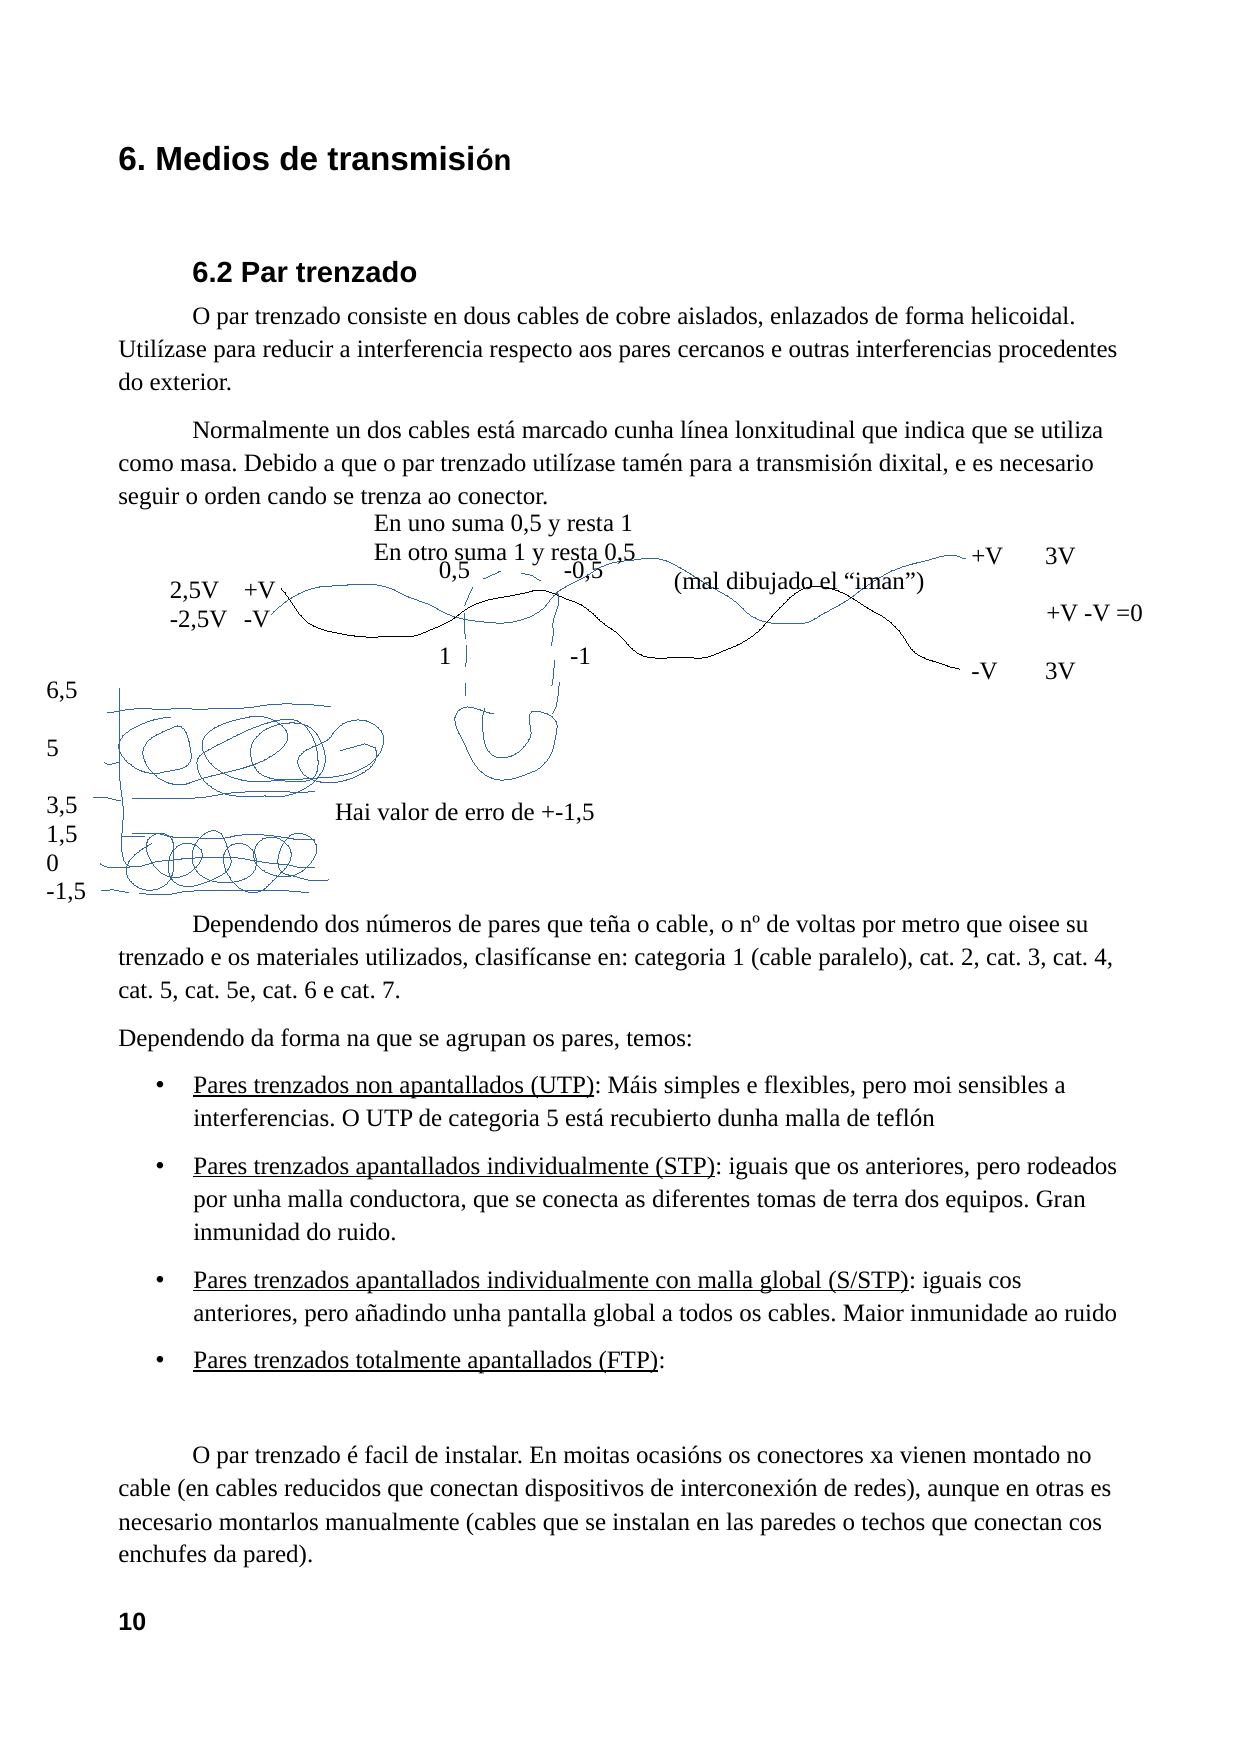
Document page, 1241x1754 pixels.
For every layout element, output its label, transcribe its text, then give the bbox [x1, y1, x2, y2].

list Pares trenzados apantallados individualmente con malla global (S/STP): iguais cos anteriores, pero añadindo unha pantalla global a todos os cables. Maior inmunidade ao ruido [156, 1265, 1122, 1326]
text O par trenzado é facil de instalar. En moitas ocasións os conectores xa vienen montado no cable (en cables reducidos que conectan dispositivos de interconexión de redes), aunque en otras es necesario montarlos manualmente (cables que se instalan en las paredes o techos que conectan cos enchufes da pared). [118, 1441, 1122, 1568]
list Pares trenzados non apantallados (UTP): Máis simples e flexibles, pero moi sensibles a interferencias. O UTP de categoria 5 está recubierto dunha malla de teflón [156, 1070, 1122, 1132]
subtitle 6. Medios de transmisión [118, 139, 1122, 177]
list Pares trenzados apantallados individualmente (STP): iguais que os anteriores, pero rodeados por unha malla conductora, que se conecta as diferentes tomas de terra dos equipos. Gran inmunidad do ruido. [156, 1151, 1122, 1246]
text Normalmente un dos cables está marcado cunha línea lonxitudinal que indica que se utiliza como masa. Debido a que o par trenzado utilízase tamén para a transmisión dixital, e es necesario seguir o orden cando se trenza ao conector. [118, 415, 1122, 509]
subtitle 6.2 Par trenzado [118, 255, 1122, 288]
text Dependendo dos números de pares que teña o cable, o nº de voltas por metro que oisee su trenzado e os materiales utilizados, clasifícanse en: categoria 1 (cable paralelo), cat. 2, cat. 3, cat. 4, cat. 5, cat. 5e, cat. 6 e cat. 7. [118, 909, 1122, 1004]
text Dependendo da forma na que se agrupan os pares, temos: [118, 1023, 1122, 1052]
list Pares trenzados totalmente apantallados (FTP): [156, 1345, 1122, 1374]
text O par trenzado consiste en dous cables de cobre aislados, enlazados de forma helicoidal. Utilízase para reducir a interferencia respecto aos pares cercanos e outras interferencias procedentes do exterior. [118, 301, 1122, 396]
